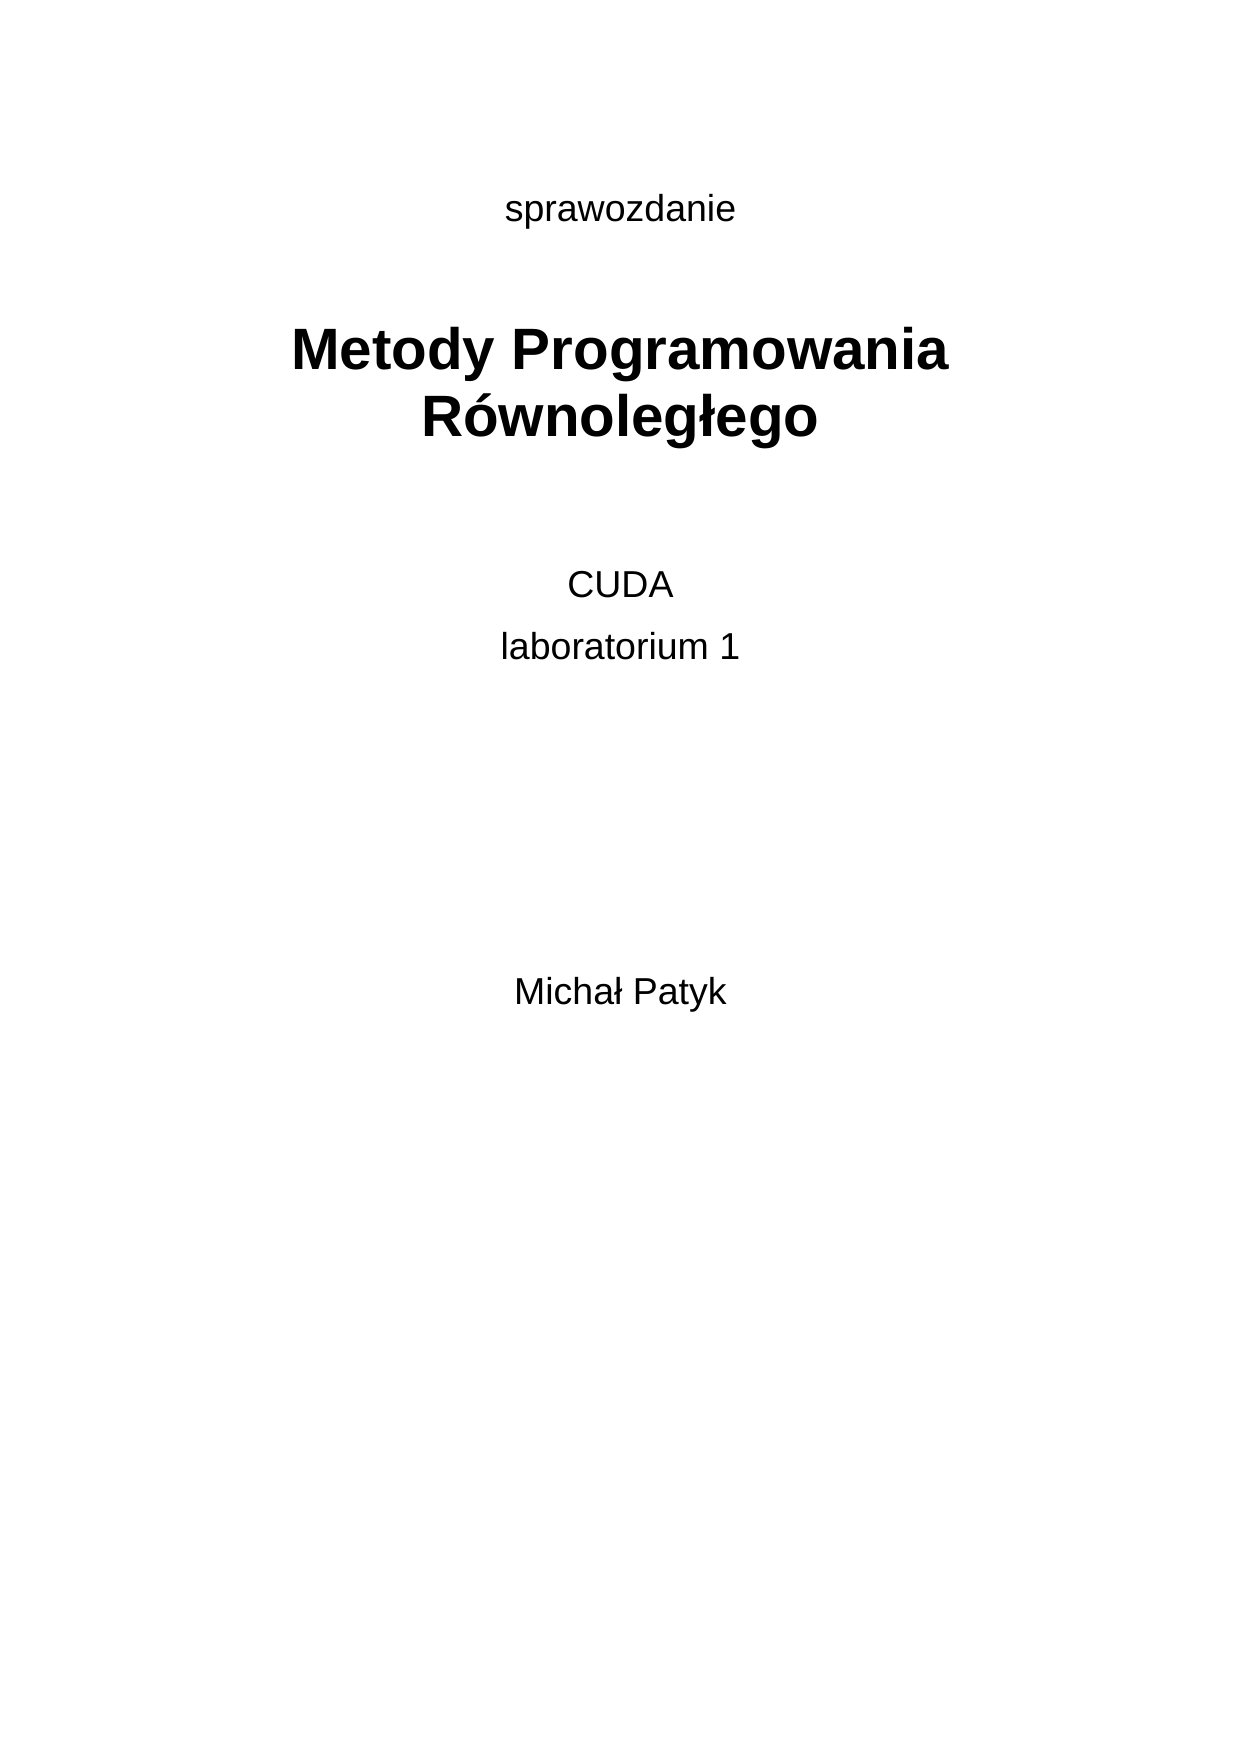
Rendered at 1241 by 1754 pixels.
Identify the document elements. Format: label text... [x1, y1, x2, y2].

subtitle laboratorium 1 Michał Patyk [118, 624, 1122, 1013]
subtitle sprawozdanie [118, 186, 1122, 229]
title Metody Programowania Równoległego [118, 314, 1122, 449]
subtitle CUDA [118, 563, 1122, 606]
